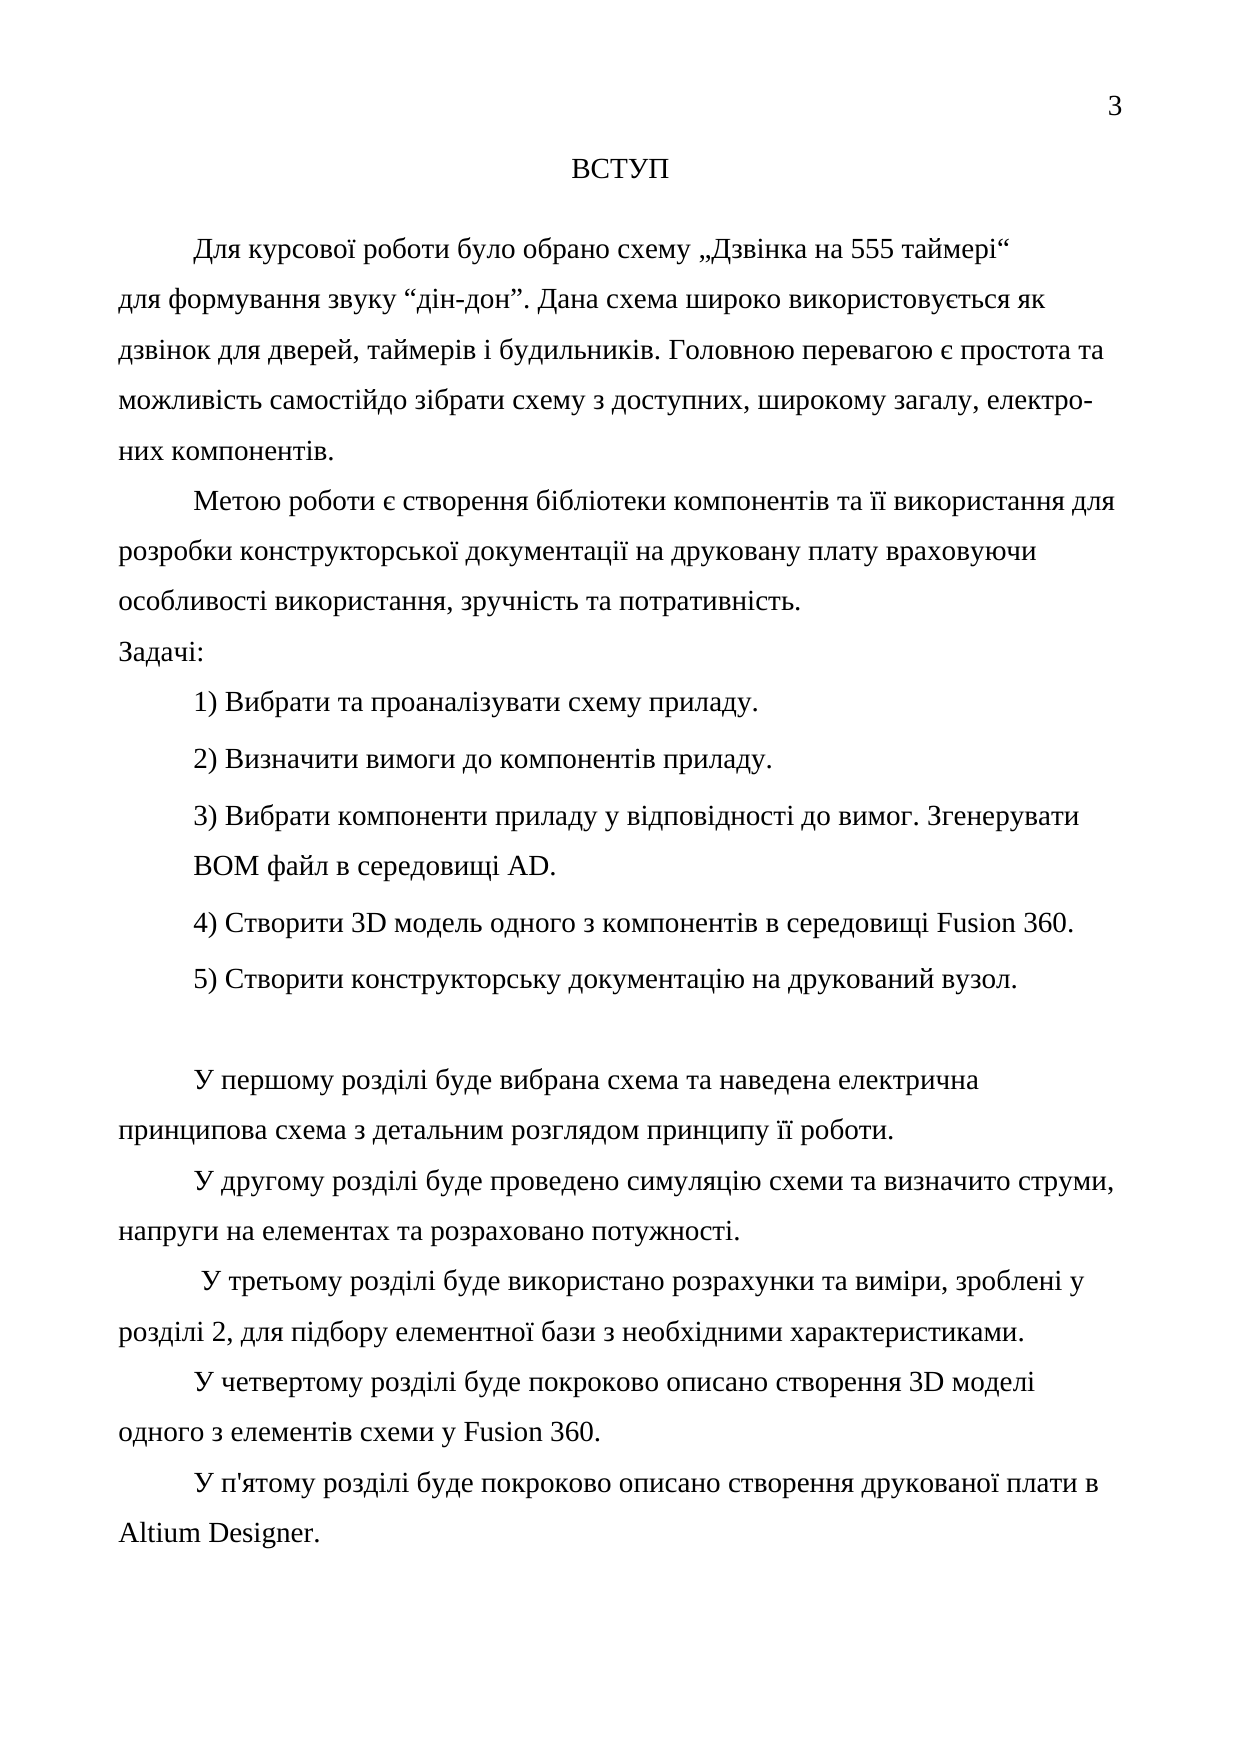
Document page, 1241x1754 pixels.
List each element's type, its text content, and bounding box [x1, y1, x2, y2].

text У першому розділі буде вибрана схема та наведена електрична принципова схема з детальним розглядом принципу її роботи. [118, 1062, 1122, 1146]
text У другому розділі буде проведено симуляцію схеми та визначито струми, напруги на елементах та розраховано потужності. [118, 1163, 1122, 1247]
text У третьому розділі буде використано розрахунки та виміри, зроблені у розділі 2, для підбору елементної бази з необхідними характеристиками. [118, 1263, 1122, 1347]
text Для курсової роботи було обрано схему „Дзвінка на 555 таймері“ [118, 231, 1122, 265]
text У четвертому розділі буде покроково описано створення 3D моделі одного з елементів схеми у Fusion 360. [118, 1364, 1122, 1448]
text ВСТУП [118, 152, 1122, 185]
text 4) Створити 3D модель одного з компонентів в середовищі Fusion 360. [118, 905, 1122, 938]
text 1) Вибрати та проаналізувати схему приладу. [118, 684, 1122, 718]
text 5) Створити конструкторську документацію на друкований вузол. [118, 962, 1122, 995]
text Задачі: [118, 634, 1122, 667]
text 3) Вибрати компоненти приладу у відповідності до вимог. Згенерувати BOM файл в середовищі AD. [118, 798, 1122, 882]
text для формування звуку “дін-дон”. Дана схема широко використовується як дзвінок для дверей, таймерів і будильників. Головною перевагою є простота та можливість самостійдо зібрати схему з доступних, широкому загалу, електро-них компонентів. [118, 282, 1122, 466]
text У п'ятому розділі буде покроково описано створення друкованої плати в Altium Designer. [118, 1465, 1122, 1548]
text 2) Визначити вимоги до компонентів приладу. [118, 741, 1122, 774]
text Метою роботи є створення бібліотеки компонентів та її використання для розробки конструкторської документації на друковану плату враховуючи особливості використання, зручність та потративність. [118, 483, 1122, 617]
